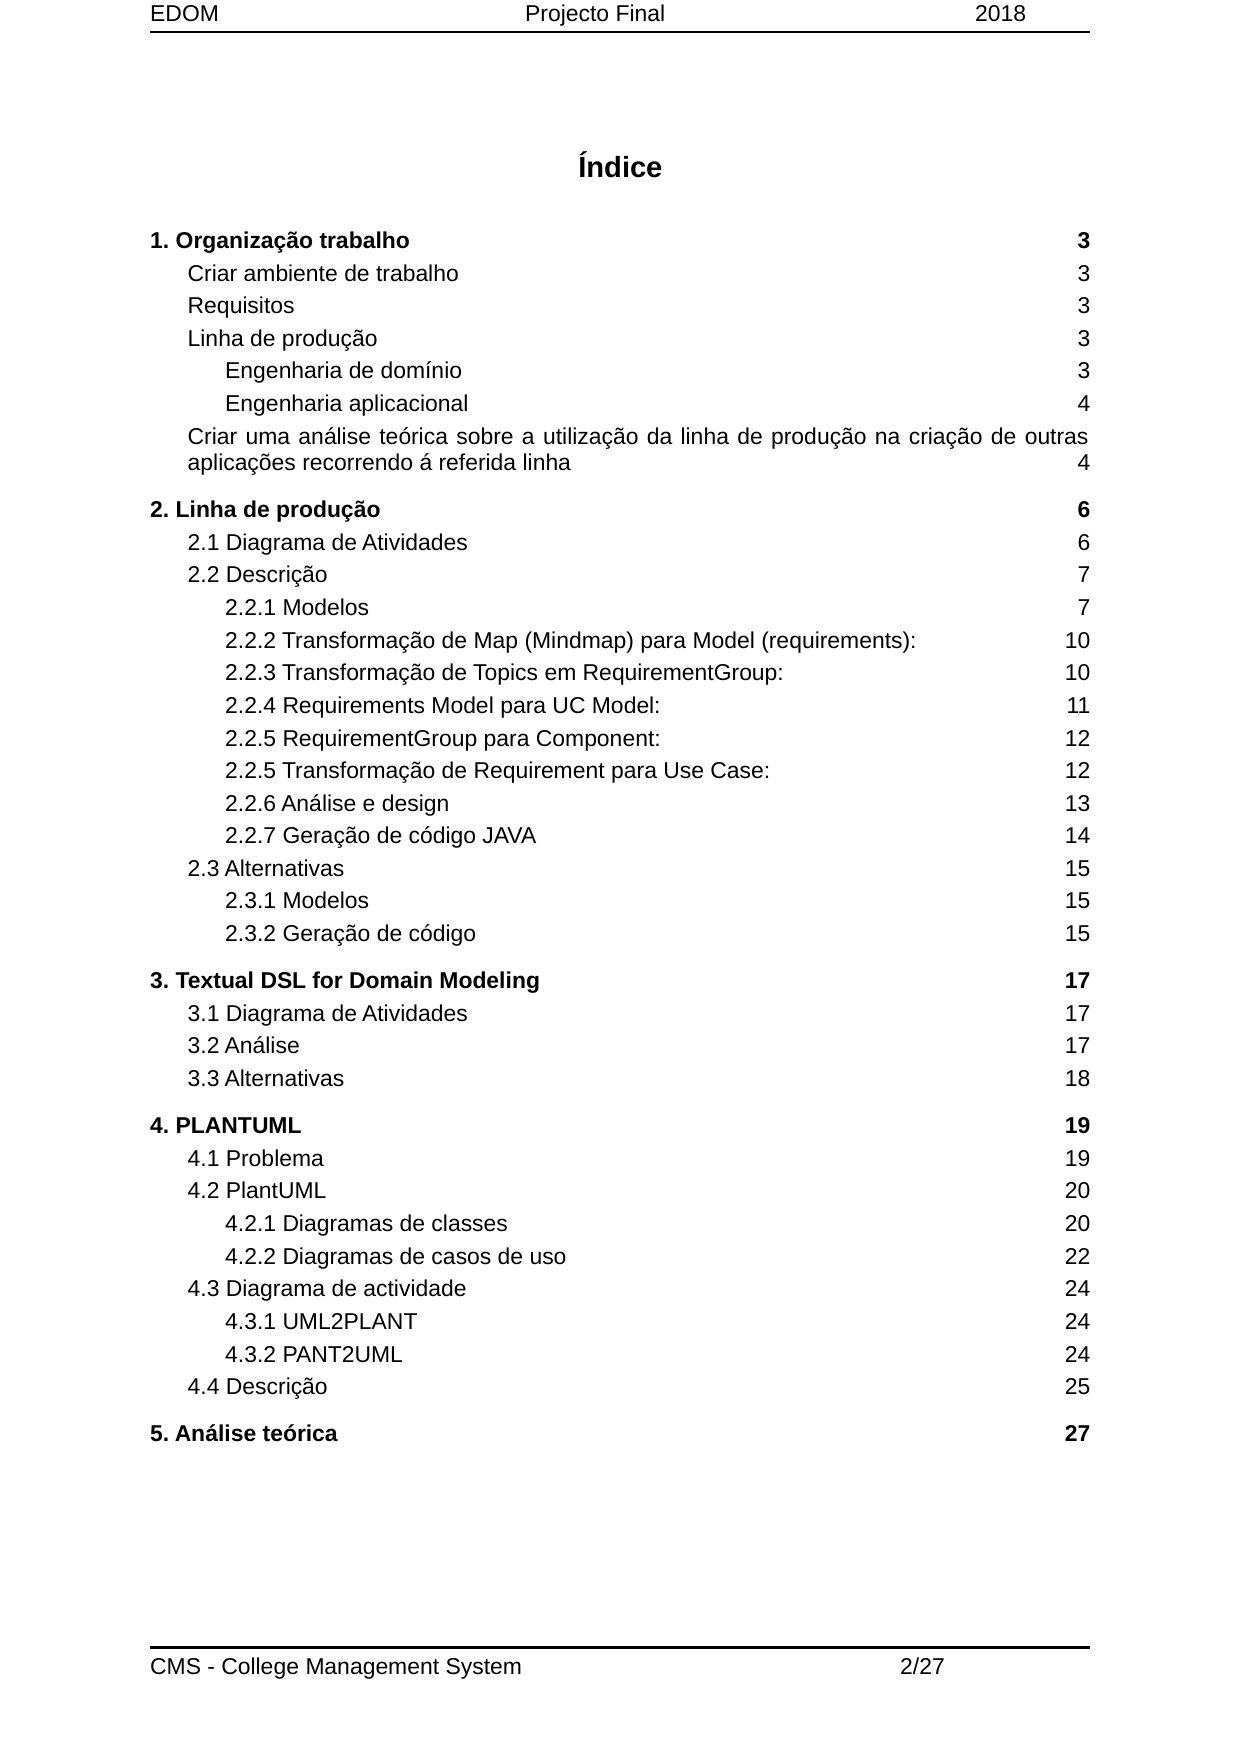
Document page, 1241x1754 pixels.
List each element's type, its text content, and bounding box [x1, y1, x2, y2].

text 2.3.1 Modelos 15 [225, 887, 1090, 914]
text 2.2.5 Transformação de Requirement para Use Case: 12 [225, 757, 1090, 783]
text 2.3 Alternativas 15 [187, 855, 1090, 881]
text Engenharia de domínio 3 [225, 357, 1090, 384]
text 2. Linha de produção 6 [150, 496, 1090, 523]
text 2.2.3 Transformação de Topics em RequirementGroup: 10 [225, 659, 1090, 686]
text 2.1 Diagrama de Atividades 6 [187, 529, 1090, 555]
text 4.2.2 Diagramas de casos de uso 22 [225, 1243, 1090, 1269]
text Engenharia aplicacional 4 [225, 390, 1090, 416]
text Criar ambiente de trabalho 3 [187, 260, 1090, 286]
text Requisitos 3 [187, 292, 1090, 319]
text Índice [150, 150, 1090, 183]
text 4.2 PlantUML 20 [187, 1177, 1090, 1204]
text 2.2.7 Geração de código JAVA 14 [225, 822, 1090, 849]
text 3. Textual DSL for Domain Modeling 17 [150, 967, 1090, 994]
text 3.3 Alternativas 18 [187, 1065, 1090, 1091]
text 4.3.2 PANT2UML 24 [225, 1341, 1090, 1367]
text Criar uma análise teórica sobre a utilização da linha de produção na criação de outras aplicações recorrendo á referida linha 4 [187, 423, 1090, 475]
text 3.1 Diagrama de Atividades 17 [187, 1000, 1090, 1026]
text Linha de produção 3 [187, 325, 1090, 351]
text 2.2.1 Modelos 7 [225, 594, 1090, 620]
text 4.2.1 Diagramas de classes 20 [225, 1210, 1090, 1236]
text 1. Organização trabalho 3 [150, 227, 1090, 253]
text 2.2.2 Transformação de Map (Mindmap) para Model (requirements): 10 [225, 627, 1090, 653]
text 4.3.1 UML2PLANT 24 [225, 1308, 1090, 1334]
text 4.4 Descrição 25 [187, 1373, 1090, 1399]
text 3.2 Análise 17 [187, 1032, 1090, 1059]
text 4.3 Diagrama de actividade 24 [187, 1275, 1090, 1302]
text 2.2.5 RequirementGroup para Component: 12 [225, 724, 1090, 751]
text 4.1 Problema 19 [187, 1145, 1090, 1171]
text 2.3.2 Geração de código 15 [225, 920, 1090, 946]
text 2.2.4 Requirements Model para UC Model: 11 [225, 692, 1090, 718]
text 2.2 Descrição 7 [187, 561, 1090, 588]
text 2.2.6 Análise e design 13 [225, 790, 1090, 816]
text 4. PLANTUML 19 [150, 1112, 1090, 1139]
text 5. Análise teórica 27 [150, 1420, 1090, 1447]
